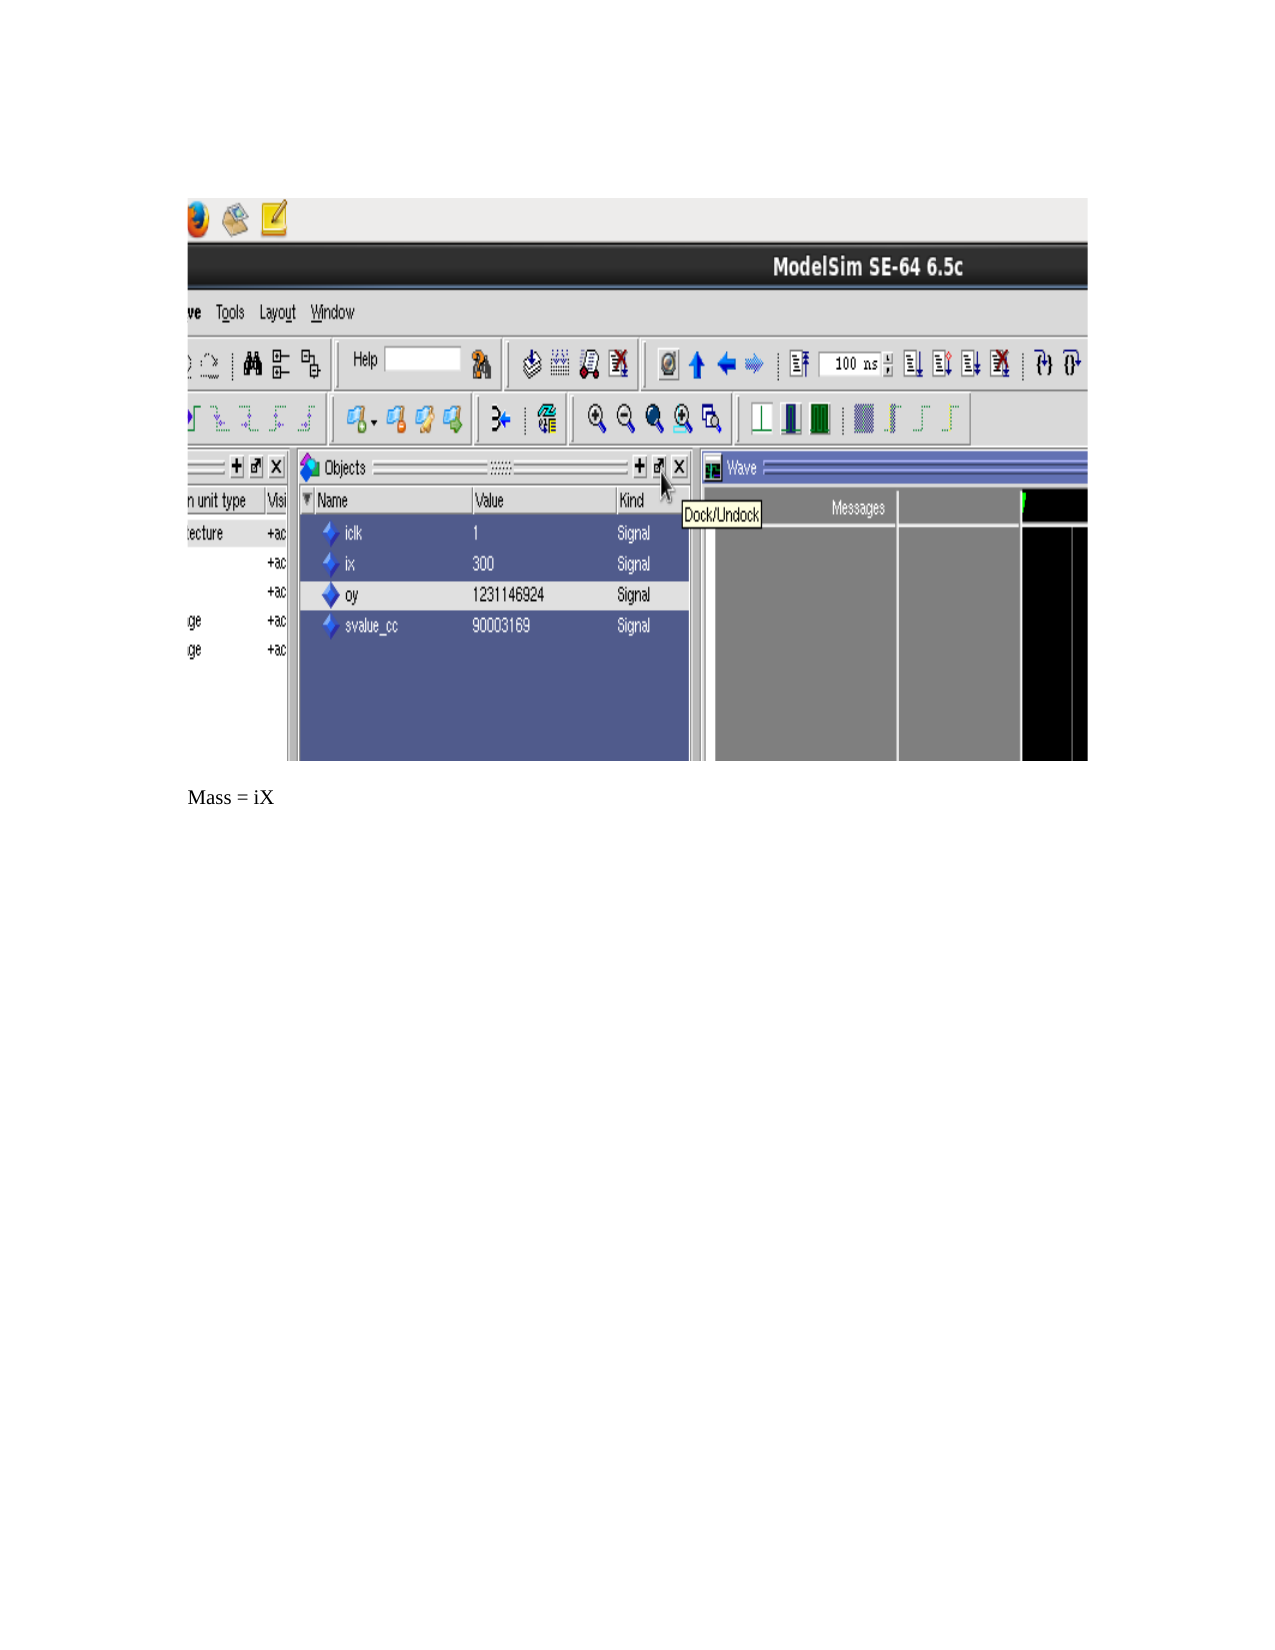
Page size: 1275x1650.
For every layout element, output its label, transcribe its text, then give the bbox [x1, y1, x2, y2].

text Mass = iX [187, 785, 1087, 809]
